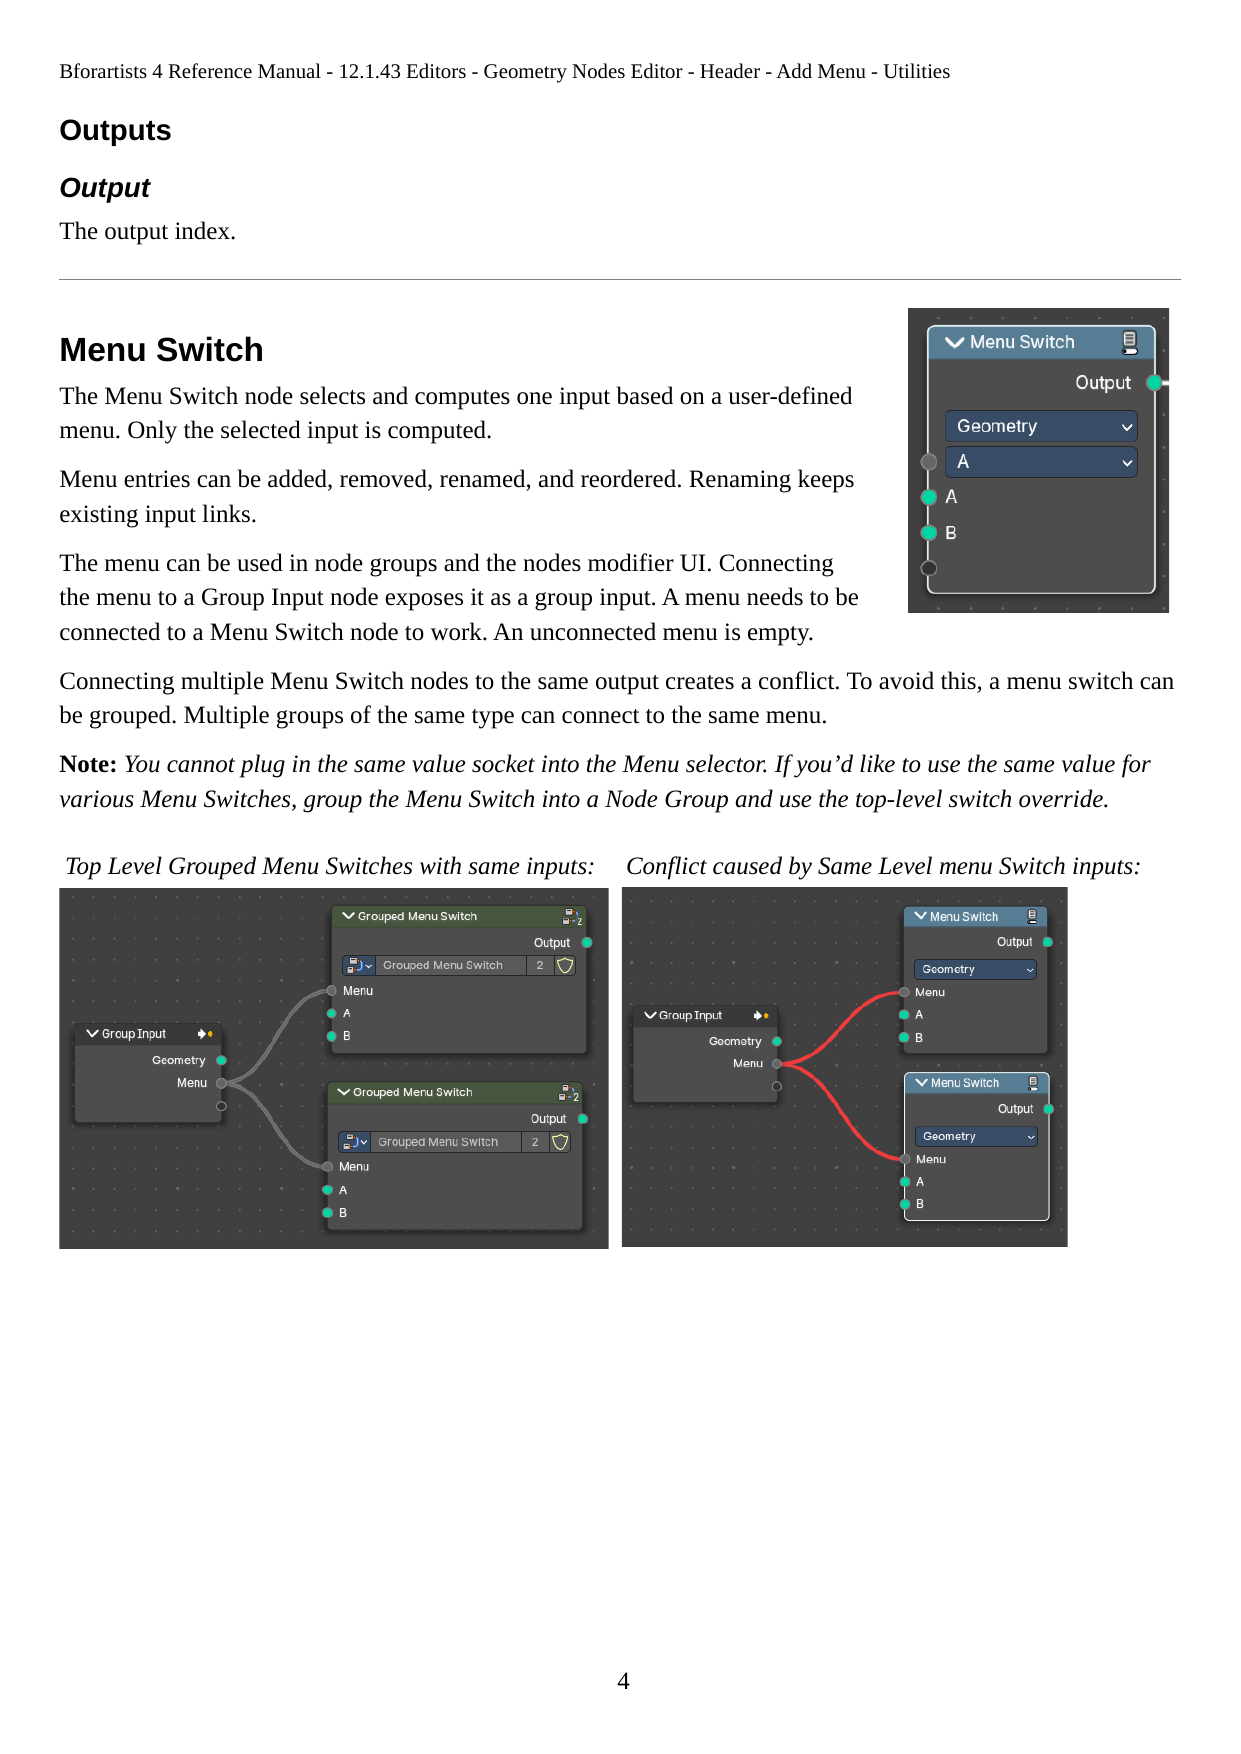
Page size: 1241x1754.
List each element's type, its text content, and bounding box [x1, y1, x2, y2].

picture [621, 887, 1068, 1247]
text The output index. [59, 216, 1181, 244]
text Menu entries can be added, removed, renamed, and reordered. Renaming keeps existing input links. [59, 464, 908, 528]
subtitle [1170, 330, 1181, 368]
subtitle Outputs [59, 113, 1181, 146]
picture [59, 888, 609, 1249]
text The menu can be used in node groups and the nodes modifier UI. Connecting the menu to a Group Input node exposes it as a group input. A menu needs to be connected to a Menu Switch node to work. An unconnected menu is empty. [59, 548, 1181, 646]
text Note: You cannot plug in the same value socket into the Menu selector. If you’d like to use the same value for various Menu Switches, group the Menu Switch into a Node Group and use the top-level switch override. [59, 749, 1181, 813]
text Connecting multiple Menu Switch nodes to the same output creates a conflict. To avoid this, a menu switch can be grouped. Multiple groups of the same type can connect to the same menu. [59, 666, 1181, 729]
subtitle Menu Switch [59, 330, 908, 368]
table_header Top Level Grouped Menu Switches with same inputs: [59, 833, 620, 1272]
subtitle Output [59, 171, 1181, 203]
picture [908, 308, 1170, 613]
text The Menu Switch node selects and computes one input based on a user-defined menu. Only the selected input is computed. [59, 381, 908, 444]
table_header Conflict caused by Same Level menu Switch inputs: [620, 833, 1181, 1272]
